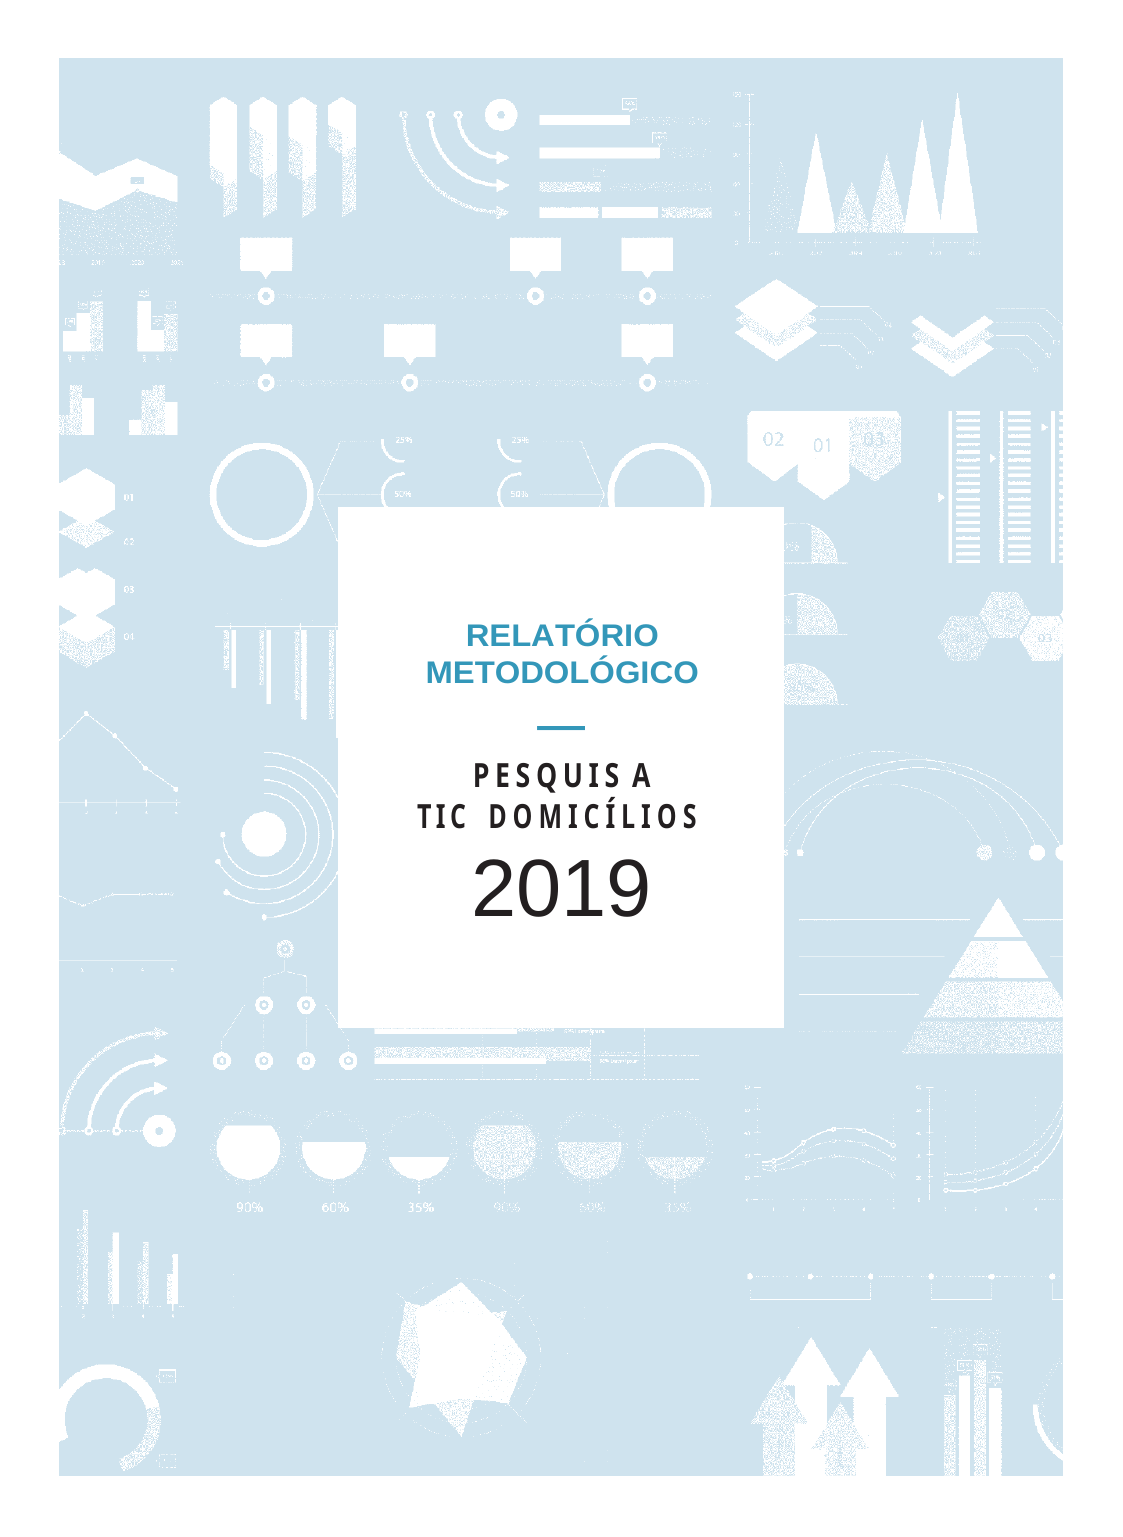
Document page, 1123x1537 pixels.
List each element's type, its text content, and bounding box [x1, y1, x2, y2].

text — [1063, 689, 1075, 755]
text — [48, 689, 59, 755]
